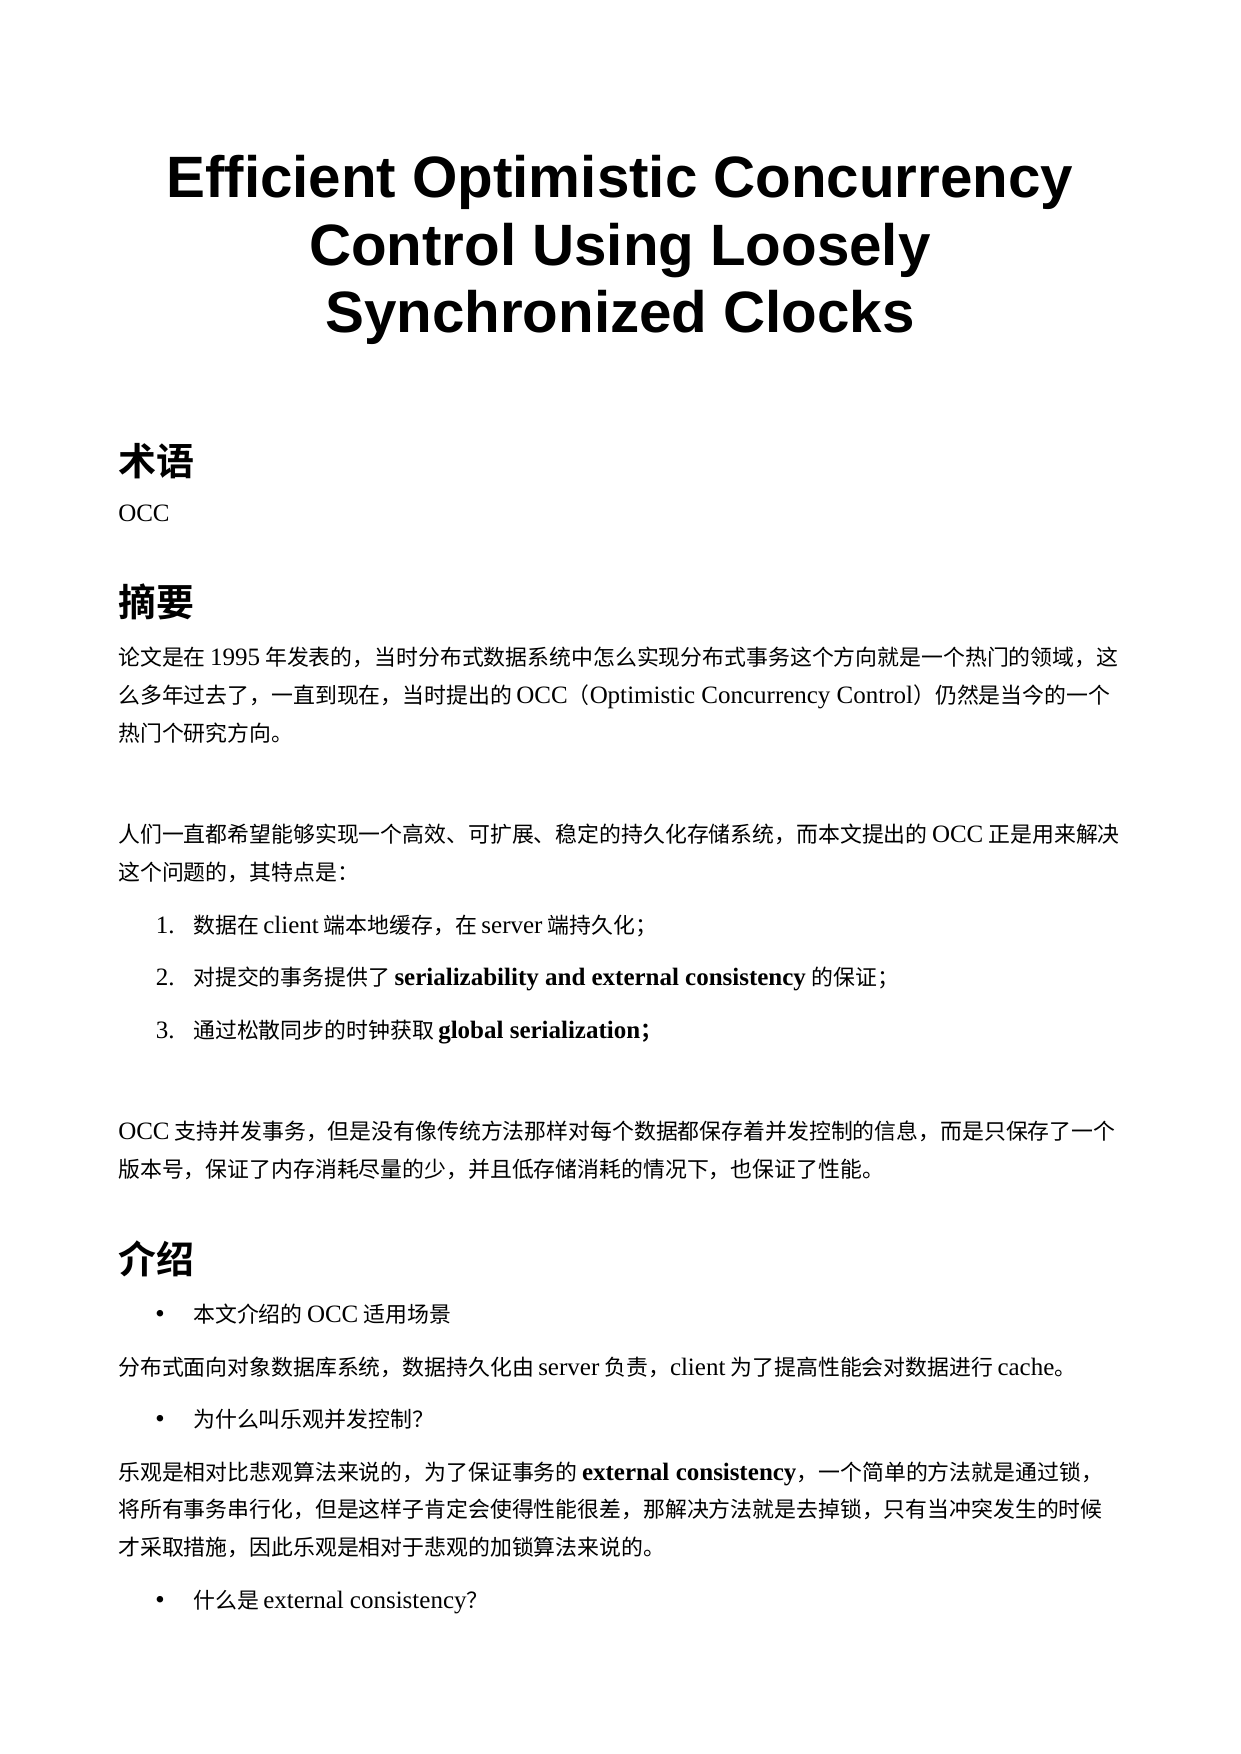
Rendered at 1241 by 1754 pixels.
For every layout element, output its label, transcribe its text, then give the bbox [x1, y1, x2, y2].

list 本文介绍的OCC适用场景 [156, 1297, 1122, 1329]
text 论文是在1995年发表的，当时分布式数据系统中怎么实现分布式事务这个方向就是一个热门的领域，这么多年过去了，一直到现在，当时提出的OCC（Optimistic Concurrency Control）仍然是当今的一个热门个研究方向。 [118, 640, 1122, 747]
subtitle 摘要 [118, 572, 1122, 627]
text OCC支持并发事务，但是没有像传统方法那样对每个数据都保存着并发控制的信息，而是只保存了一个版本号，保证了内存消耗尽量的少，并且低存储消耗的情况下，也保证了性能。 [118, 1114, 1122, 1184]
list 什么是external consistency？ [156, 1583, 1122, 1614]
list 通过松散同步的时钟获取global serialization； [156, 1013, 1122, 1044]
list 为什么叫乐观并发控制？ [156, 1402, 1122, 1434]
text OCC [118, 498, 1122, 527]
subtitle 介绍 [118, 1229, 1122, 1284]
list 数据在client端本地缓存，在server端持久化； [156, 908, 1122, 939]
list 对提交的事务提供了serializability and external consistency的保证； [156, 960, 1122, 992]
text 分布式面向对象数据库系统，数据持久化由server负责，client为了提高性能会对数据进行cache。 [118, 1349, 1122, 1381]
subtitle 术语 [118, 431, 1122, 486]
text 人们一直都希望能够实现一个高效、可扩展、稳定的持久化存储系统，而本文提出的OCC正是用来解决这个问题的，其特点是： [118, 817, 1122, 887]
text 乐观是相对比悲观算法来说的，为了保证事务的external consistency，一个简单的方法就是通过锁，将所有事务串行化，但是这样子肯定会使得性能很差，那解决方法就是去掉锁，只有当冲突发生的时候才采取措施，因此乐观是相对于悲观的加锁算法来说的。 [118, 1454, 1122, 1562]
title Efficient Optimistic Concurrency Control Using Loosely Synchronized Clocks [118, 143, 1122, 344]
